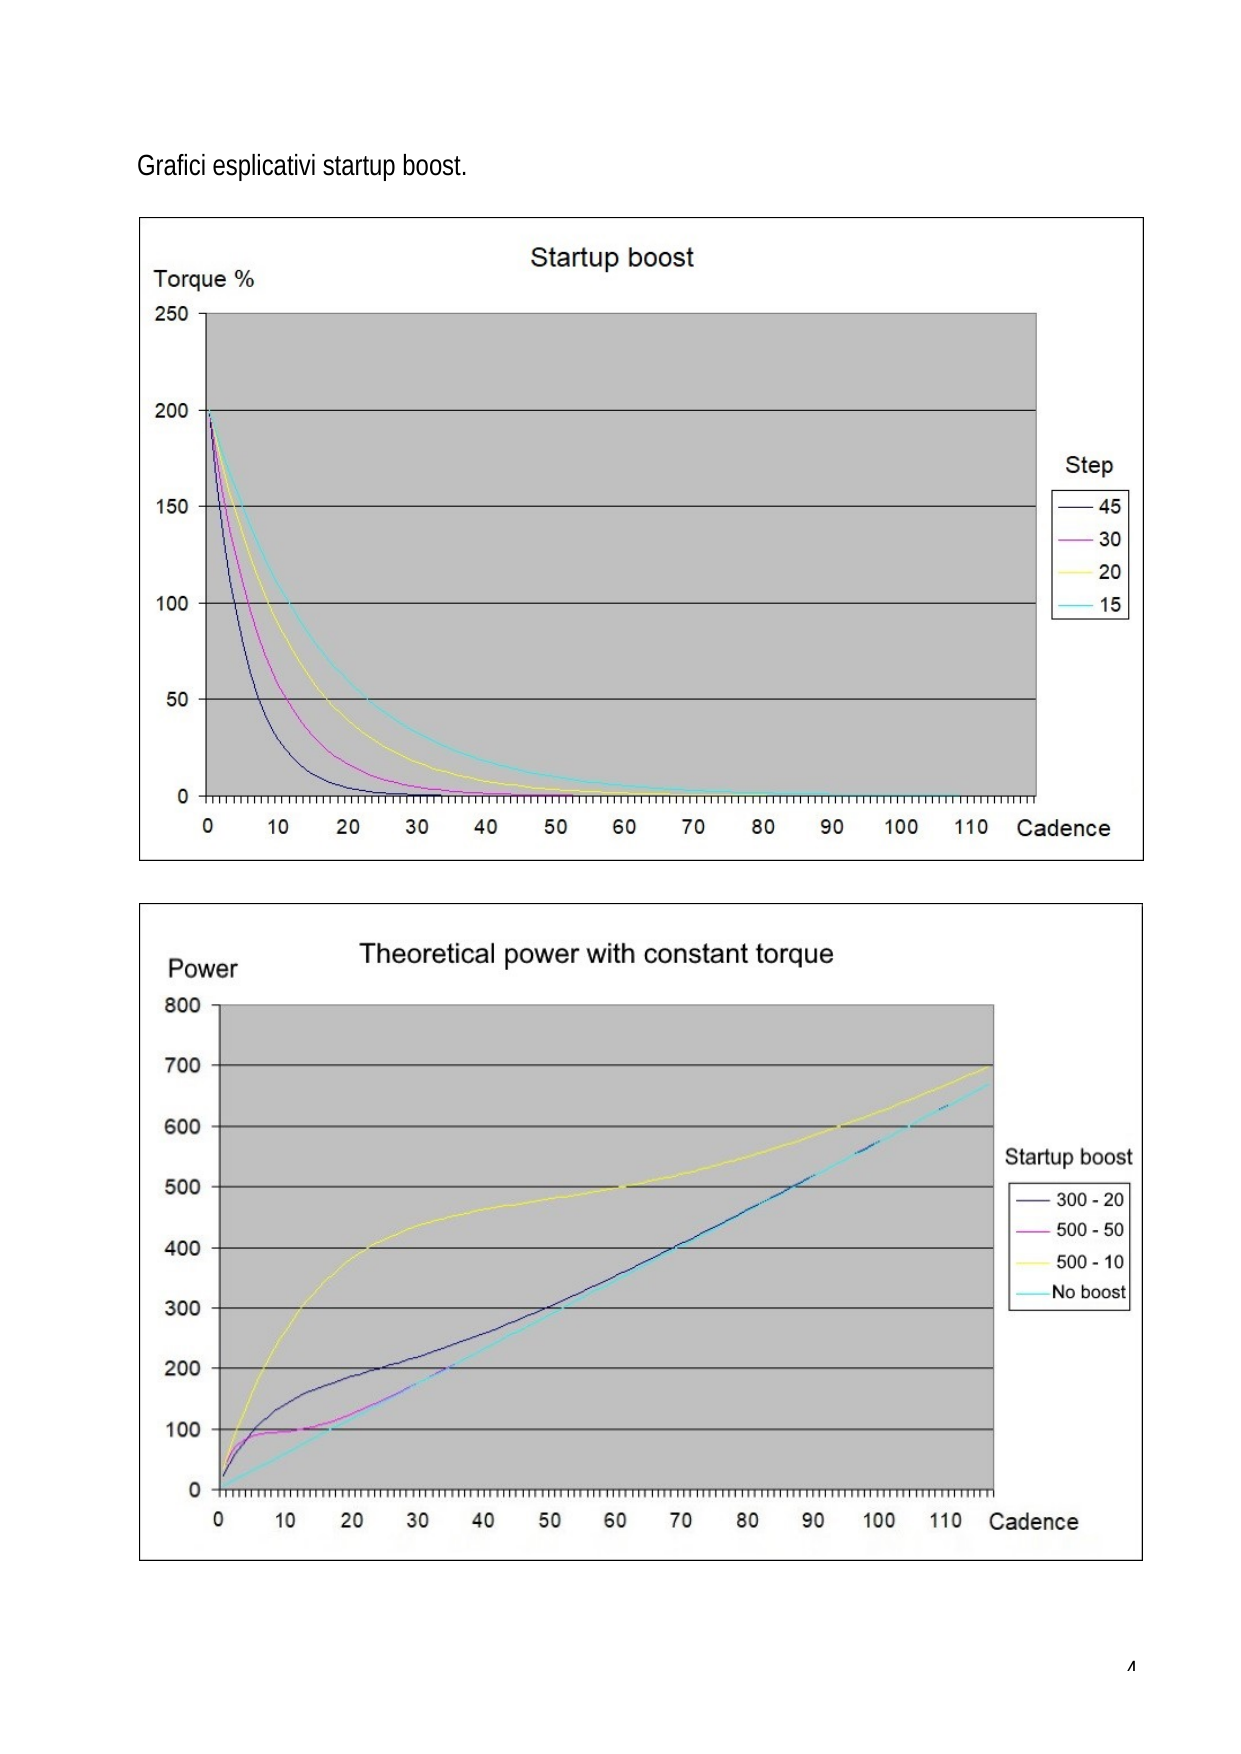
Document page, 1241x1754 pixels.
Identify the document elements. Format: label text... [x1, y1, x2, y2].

picture [141, 904, 1141, 1561]
picture [141, 217, 1142, 860]
subtitle Grafici esplicativi startup boost. [137, 148, 1122, 181]
